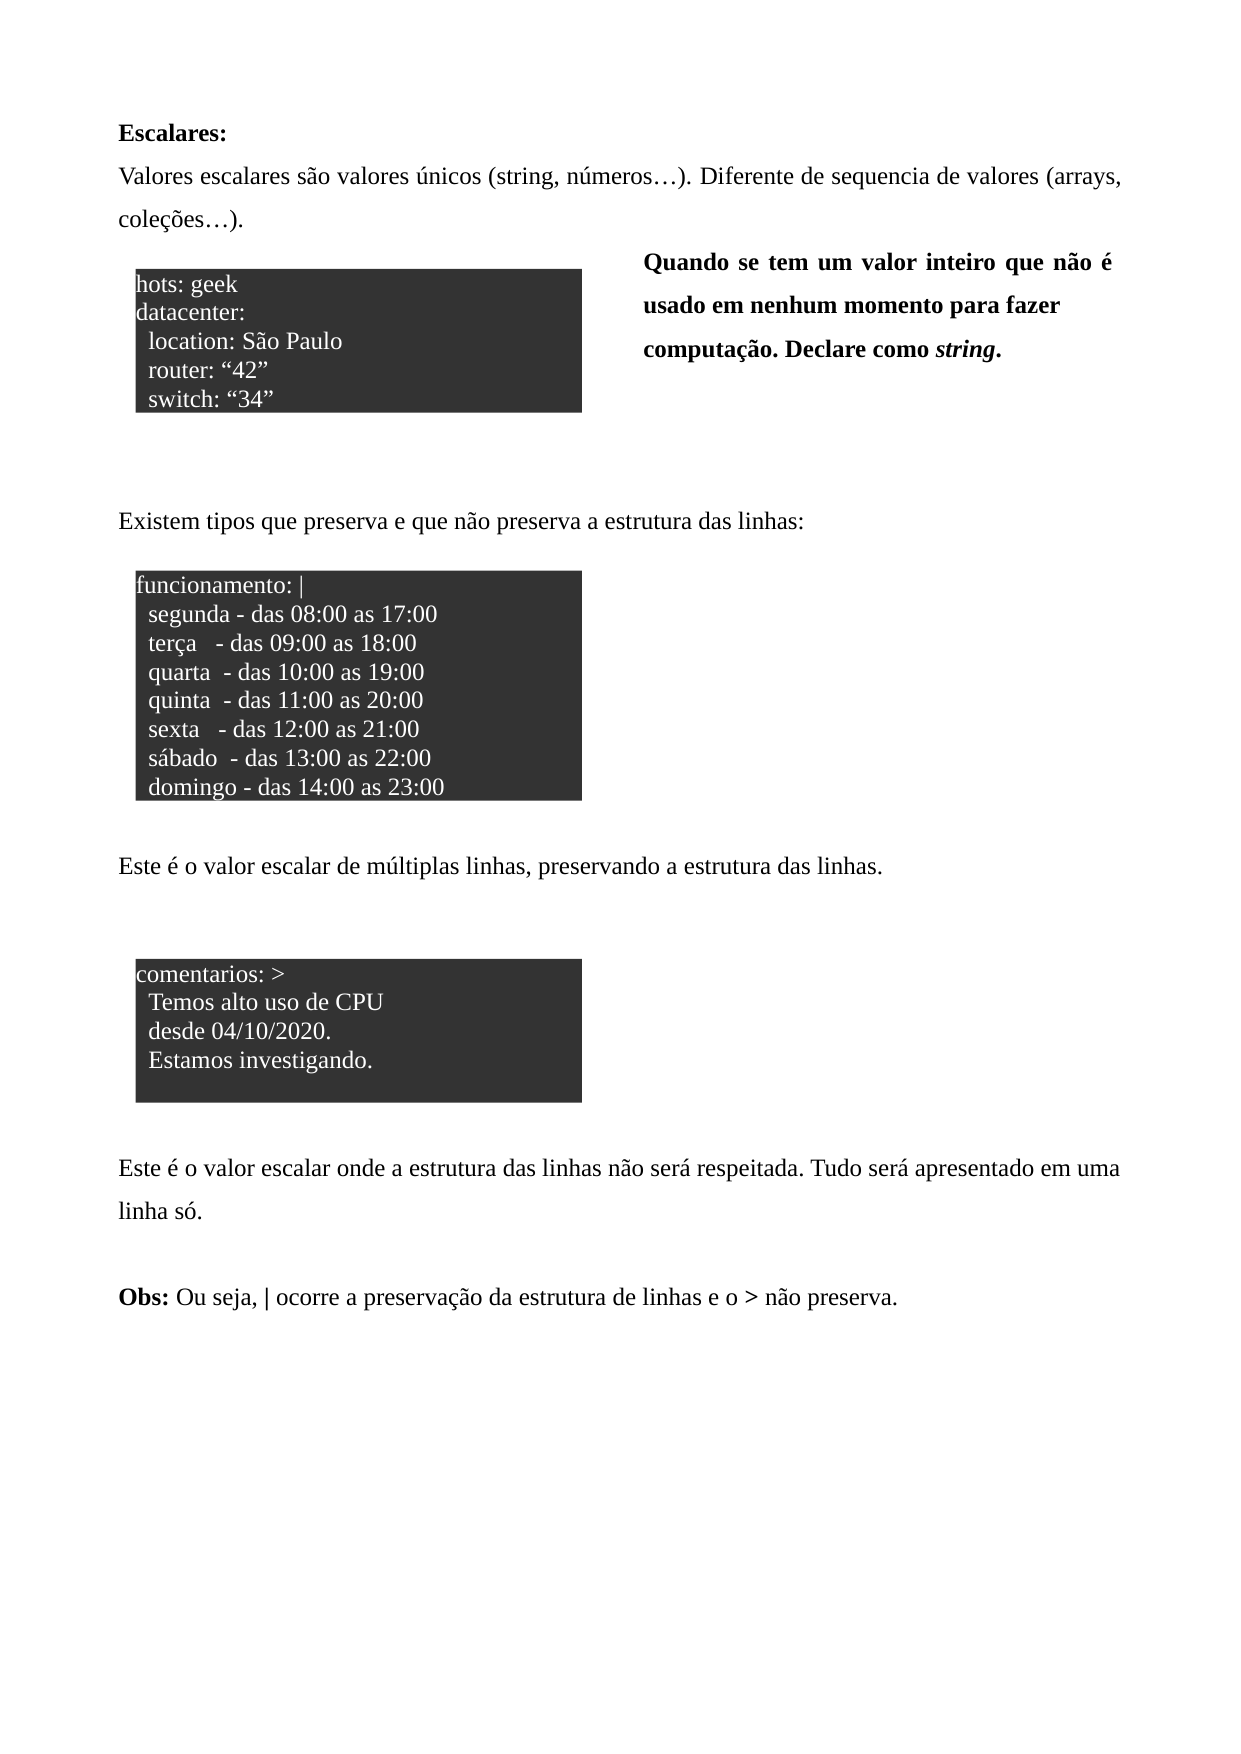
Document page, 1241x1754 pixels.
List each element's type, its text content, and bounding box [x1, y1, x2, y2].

text Existem tipos que preserva e que não preserva a estrutura das linhas: [118, 506, 1122, 535]
text Este é o valor escalar de múltiplas linhas, preservando a estrutura das linhas. [118, 851, 1122, 880]
text Valores escalares são valores únicos (string, números…). Diferente de sequencia de valores (arrays, coleções…). [118, 161, 1122, 233]
text Escalares: [118, 118, 1122, 147]
text Quando se tem um valor inteiro que não é usado em nenhum momento para fazer computação. Declare como string. [118, 247, 1122, 362]
text Este é o valor escalar onde a estrutura das linhas não será respeitada. Tudo será apresentado em uma linha só. [118, 1153, 1122, 1225]
text Obs: Ou seja, | ocorre a preservação da estrutura de linhas e o > não preserva. [118, 1282, 1122, 1311]
